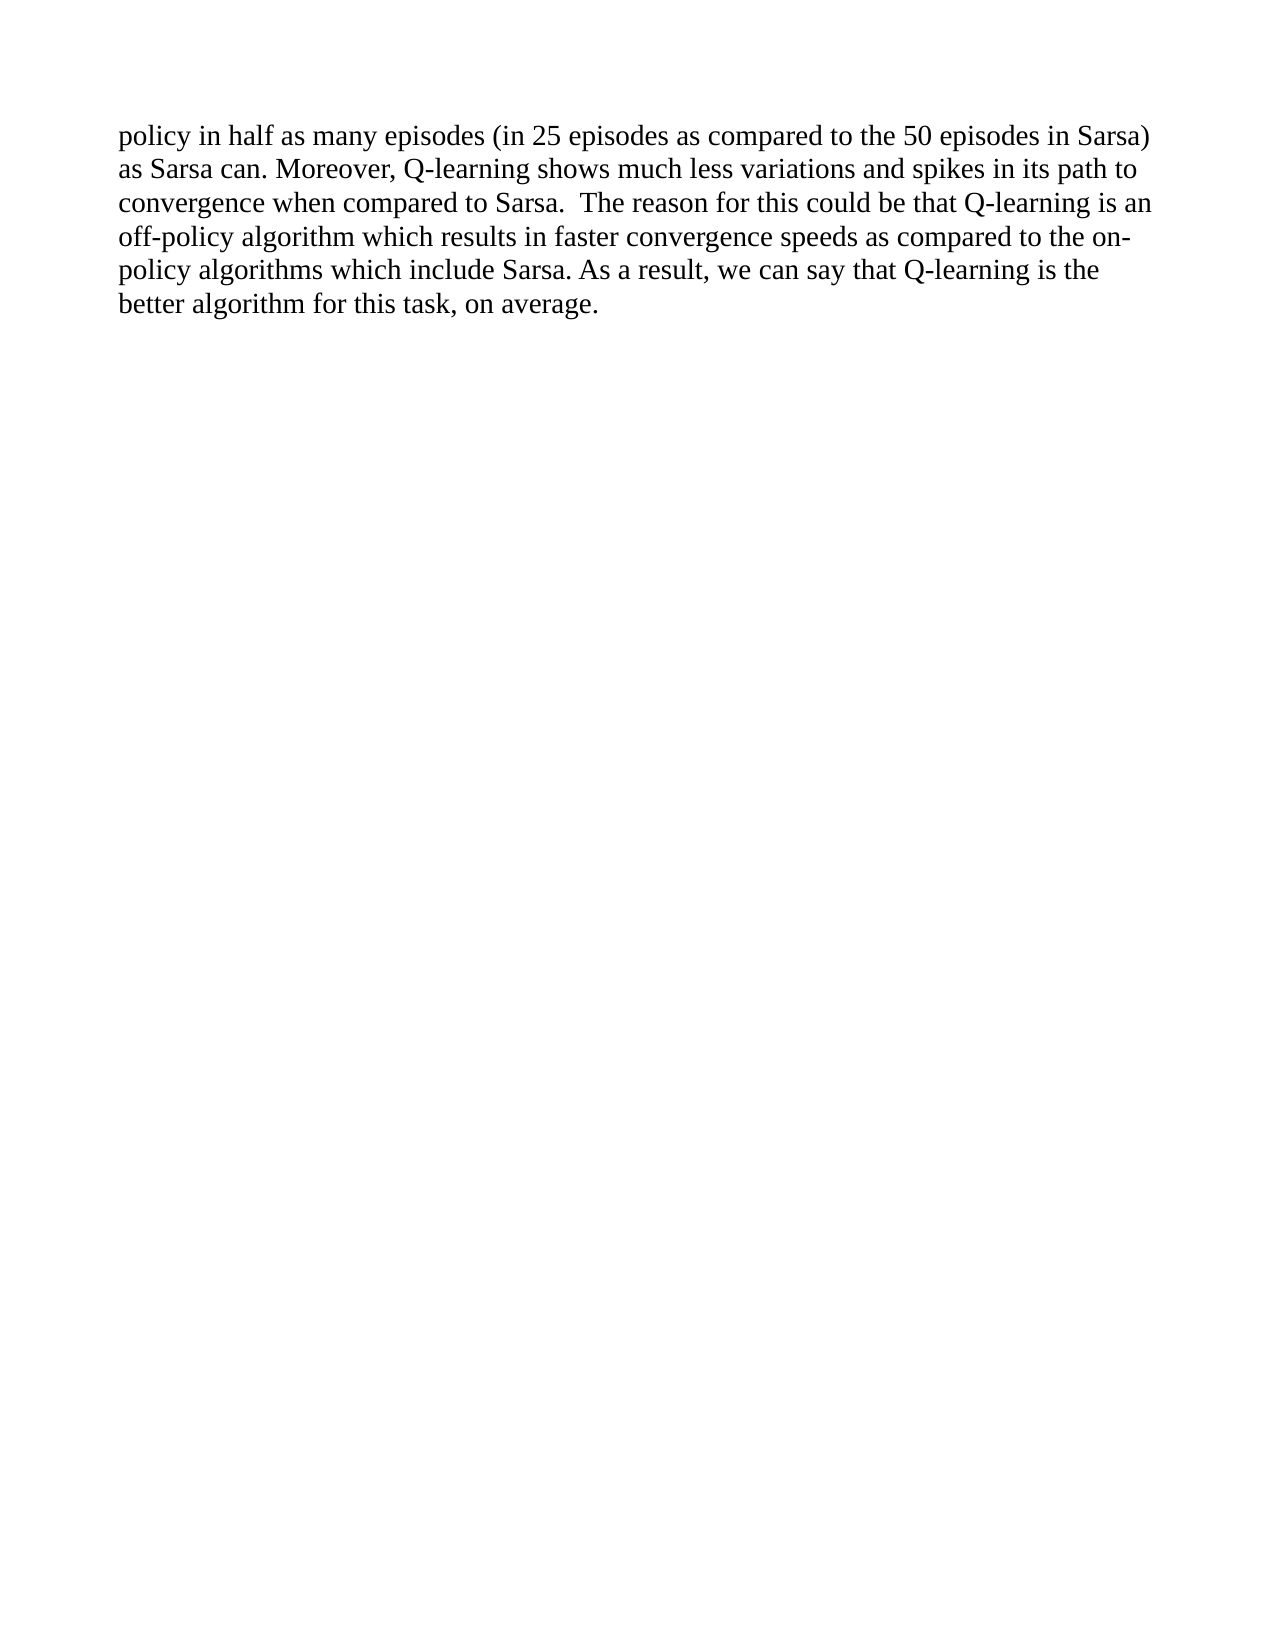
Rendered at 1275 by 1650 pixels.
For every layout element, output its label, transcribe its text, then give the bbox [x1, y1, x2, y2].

text policy in half as many episodes (in 25 episodes as compared to the 50 episodes in Sarsa) as Sarsa can. Moreover, Q-learning shows much less variations and spikes in its path to convergence when compared to Sarsa. The reason for this could be that Q-learning is an off-policy algorithm which results in faster convergence speeds as compared to the on-policy algorithms which include Sarsa. As a result, we can say that Q-learning is the better algorithm for this task, on average. [118, 118, 1157, 319]
